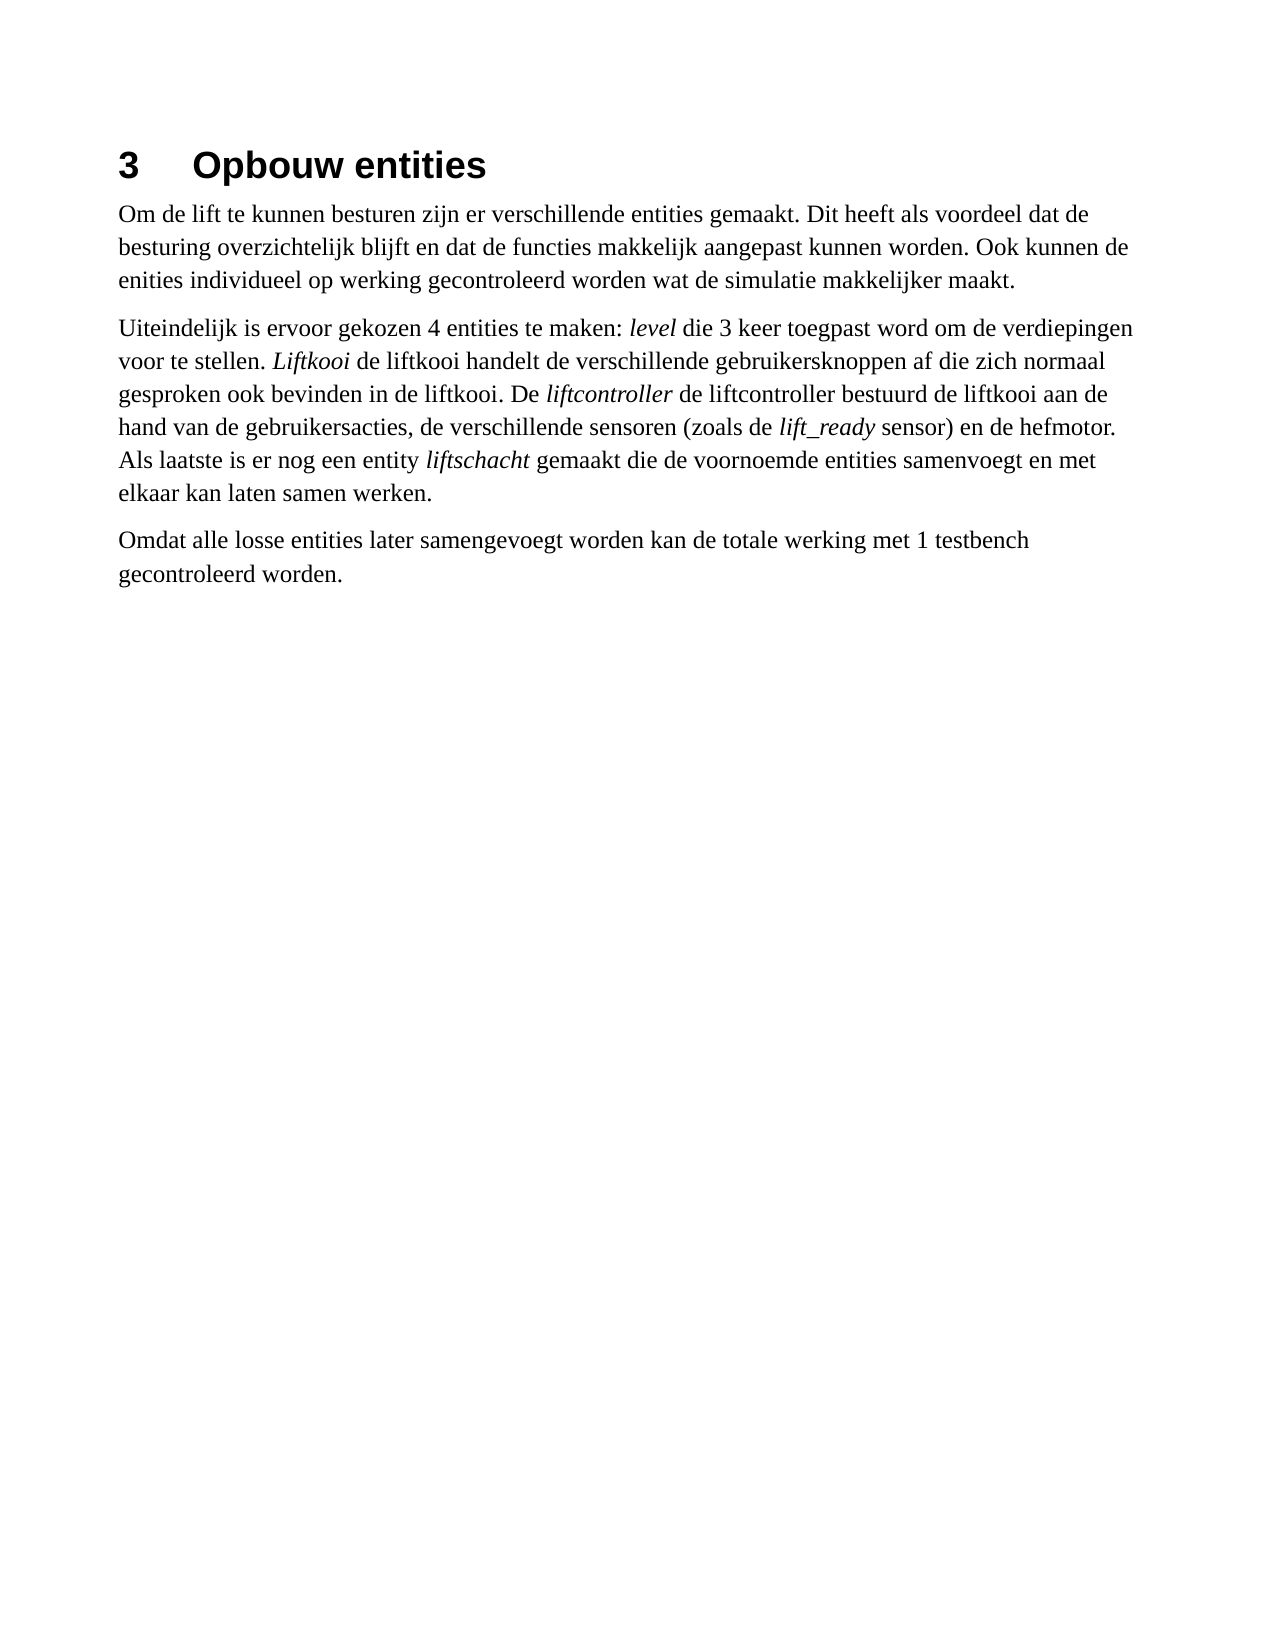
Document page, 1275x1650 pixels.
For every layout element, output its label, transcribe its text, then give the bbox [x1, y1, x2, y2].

text Uiteindelijk is ervoor gekozen 4 entities te maken: level die 3 keer toegpast word om de verdiepingen voor te stellen. Liftkooi de liftkooi handelt de verschillende gebruikersknoppen af die zich normaal gesproken ook bevinden in de liftkooi. De liftcontroller de liftcontroller bestuurd de liftkooi aan de hand van de gebruikersacties, de verschillende sensoren (zoals de lift_ready sensor) en de hefmotor. Als laatste is er nog een entity liftschacht gemaakt die de voornoemde entities samenvoegt en met elkaar kan laten samen werken. [118, 313, 1157, 507]
text Om de lift te kunnen besturen zijn er verschillende entities gemaakt. Dit heeft als voordeel dat de besturing overzichtelijk blijft en dat de functies makkelijk aangepast kunnen worden. Ook kunnen de enities individueel op werking gecontroleerd worden wat de simulatie makkelijker maakt. [118, 199, 1157, 294]
subtitle Opbouw entities [118, 143, 1157, 187]
text Omdat alle losse entities later samengevoegt worden kan de totale werking met 1 testbench gecontroleerd worden. [118, 526, 1157, 587]
